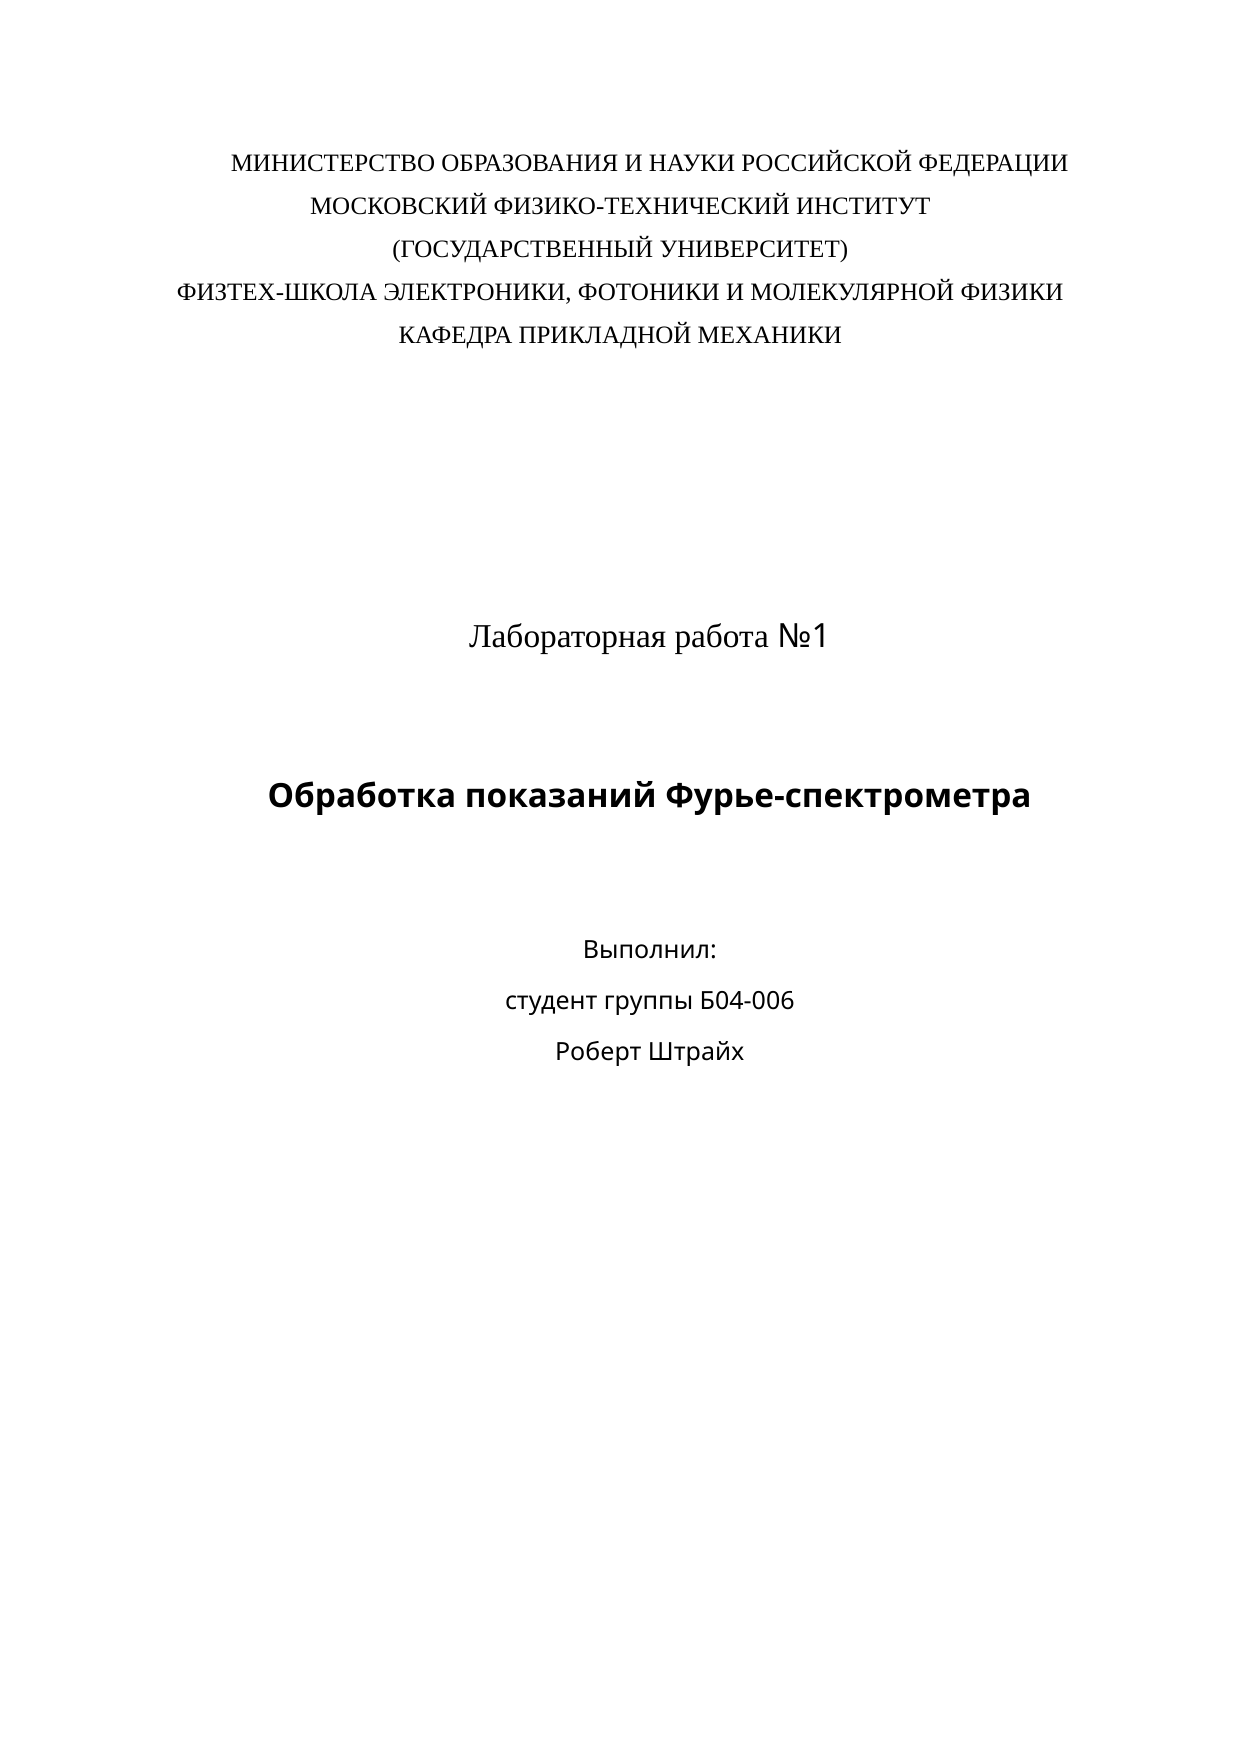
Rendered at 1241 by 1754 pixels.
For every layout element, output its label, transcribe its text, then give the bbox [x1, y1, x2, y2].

subtitle студент группы Б04-006 [118, 983, 1122, 1017]
subtitle Лабораторная работа №1 [118, 612, 1122, 658]
subtitle Роберт Штрайх [118, 1034, 1122, 1068]
subtitle Обработка показаний Фурье-спектрометра [118, 772, 1122, 817]
subtitle Выполнил: [118, 932, 1122, 966]
subtitle МИНИСТЕРСТВО ОБРАЗОВАНИЯ И НАУКИ РОССИЙСКОЙ ФЕДЕРАЦИИ МОСКОВСКИЙ ФИЗИКО-ТЕХНИЧЕСКИЙ ИНСТИТУТ (ГОСУДАРСТВЕННЫЙ УНИВЕРСИТЕТ) ФИЗТЕХ-ШКОЛА ЭЛЕКТРОНИКИ, ФОТОНИКИ И МОЛЕКУЛЯРНОЙ ФИЗИКИ КАФЕДРА ПРИКЛАДНОЙ МЕХАНИКИ [118, 148, 1122, 349]
